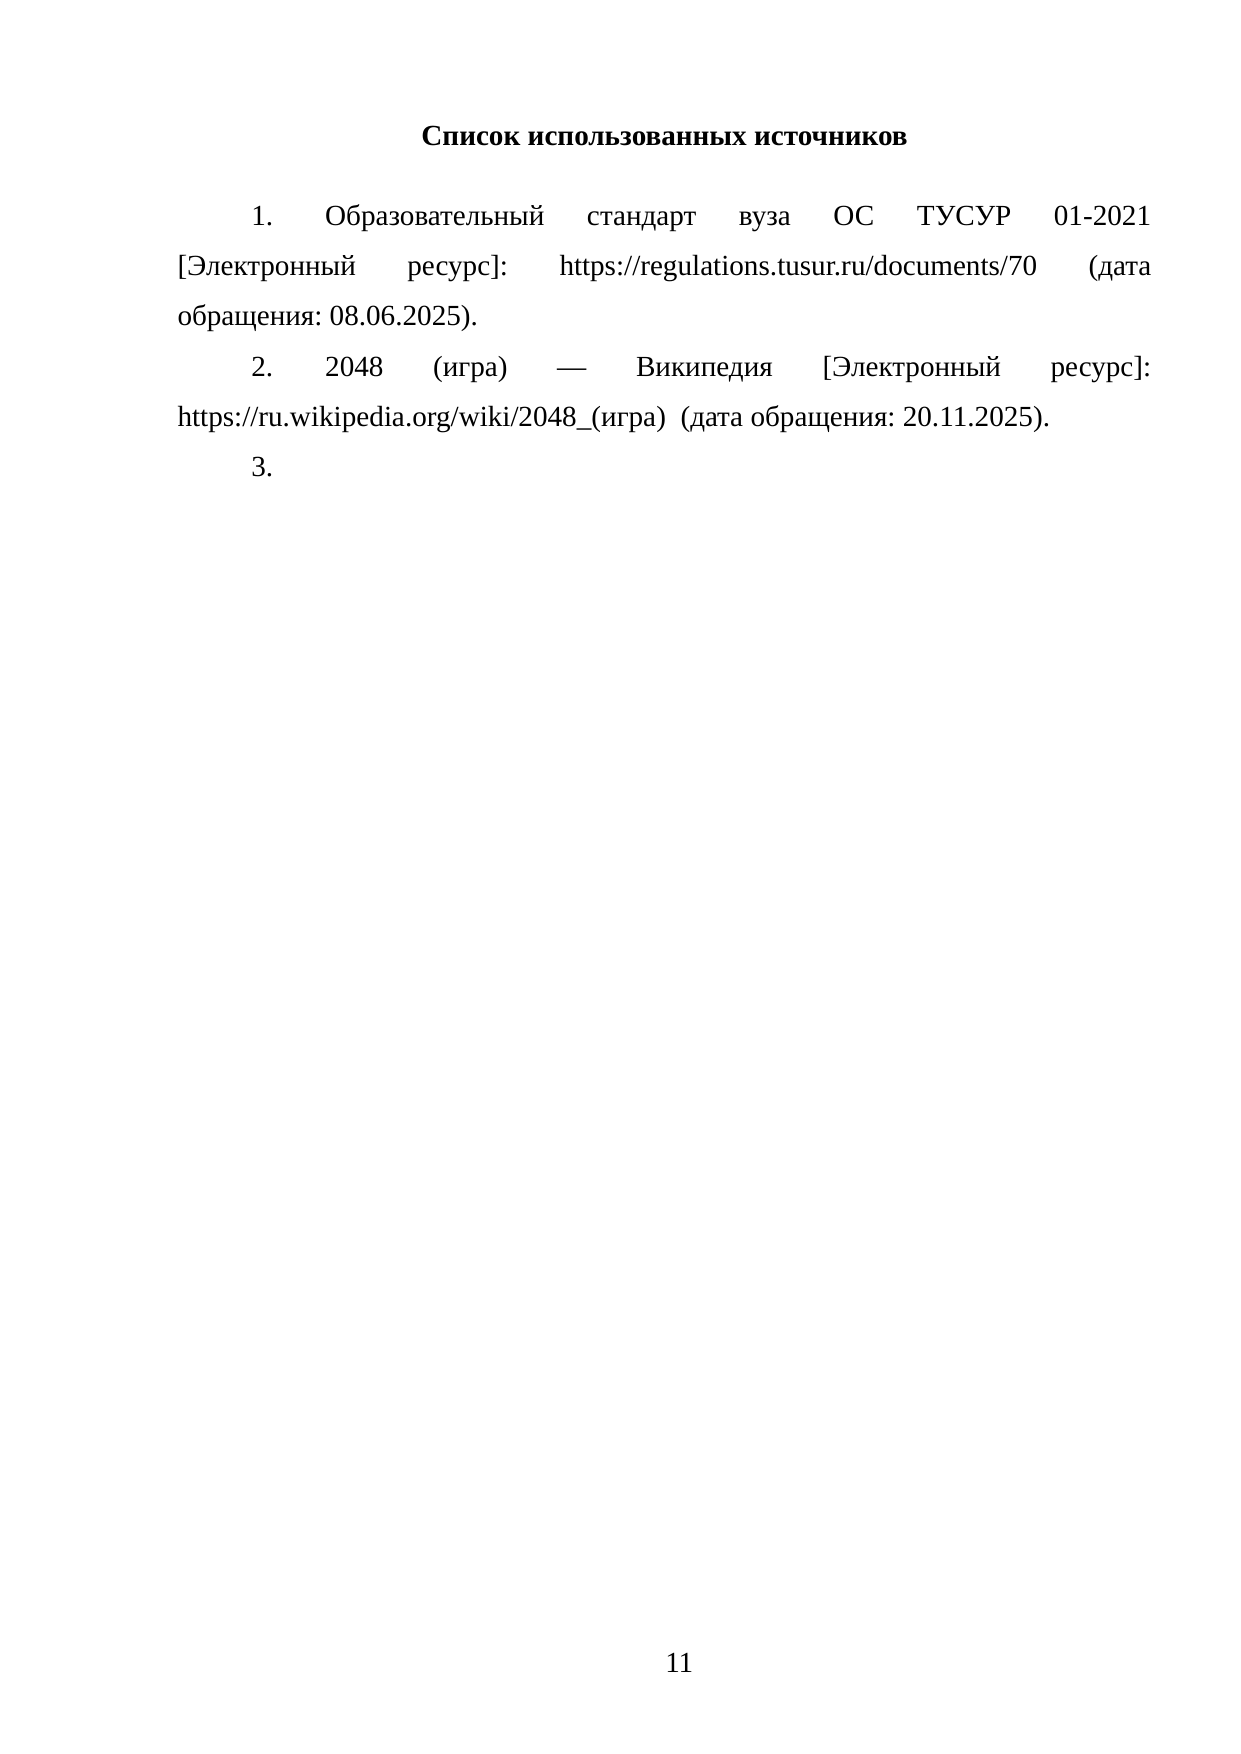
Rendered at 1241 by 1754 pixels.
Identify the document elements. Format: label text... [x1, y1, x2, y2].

title Список использованных источников [177, 118, 1152, 152]
text 1. Образовательный стандарт вуза ОС ТУСУР 01-2021 [Электронный ресурс]: https://regulations.tusur.ru/documents/70 (дата обращения: 08.06.2025). [177, 198, 1152, 332]
text 3. [177, 449, 1152, 483]
text 2. 2048 (игра) — Википедия [Электронный ресурс]: https://ru.wikipedia.org/wiki/2048_(игра) (дата обращения: 20.11.2025). [177, 349, 1152, 433]
